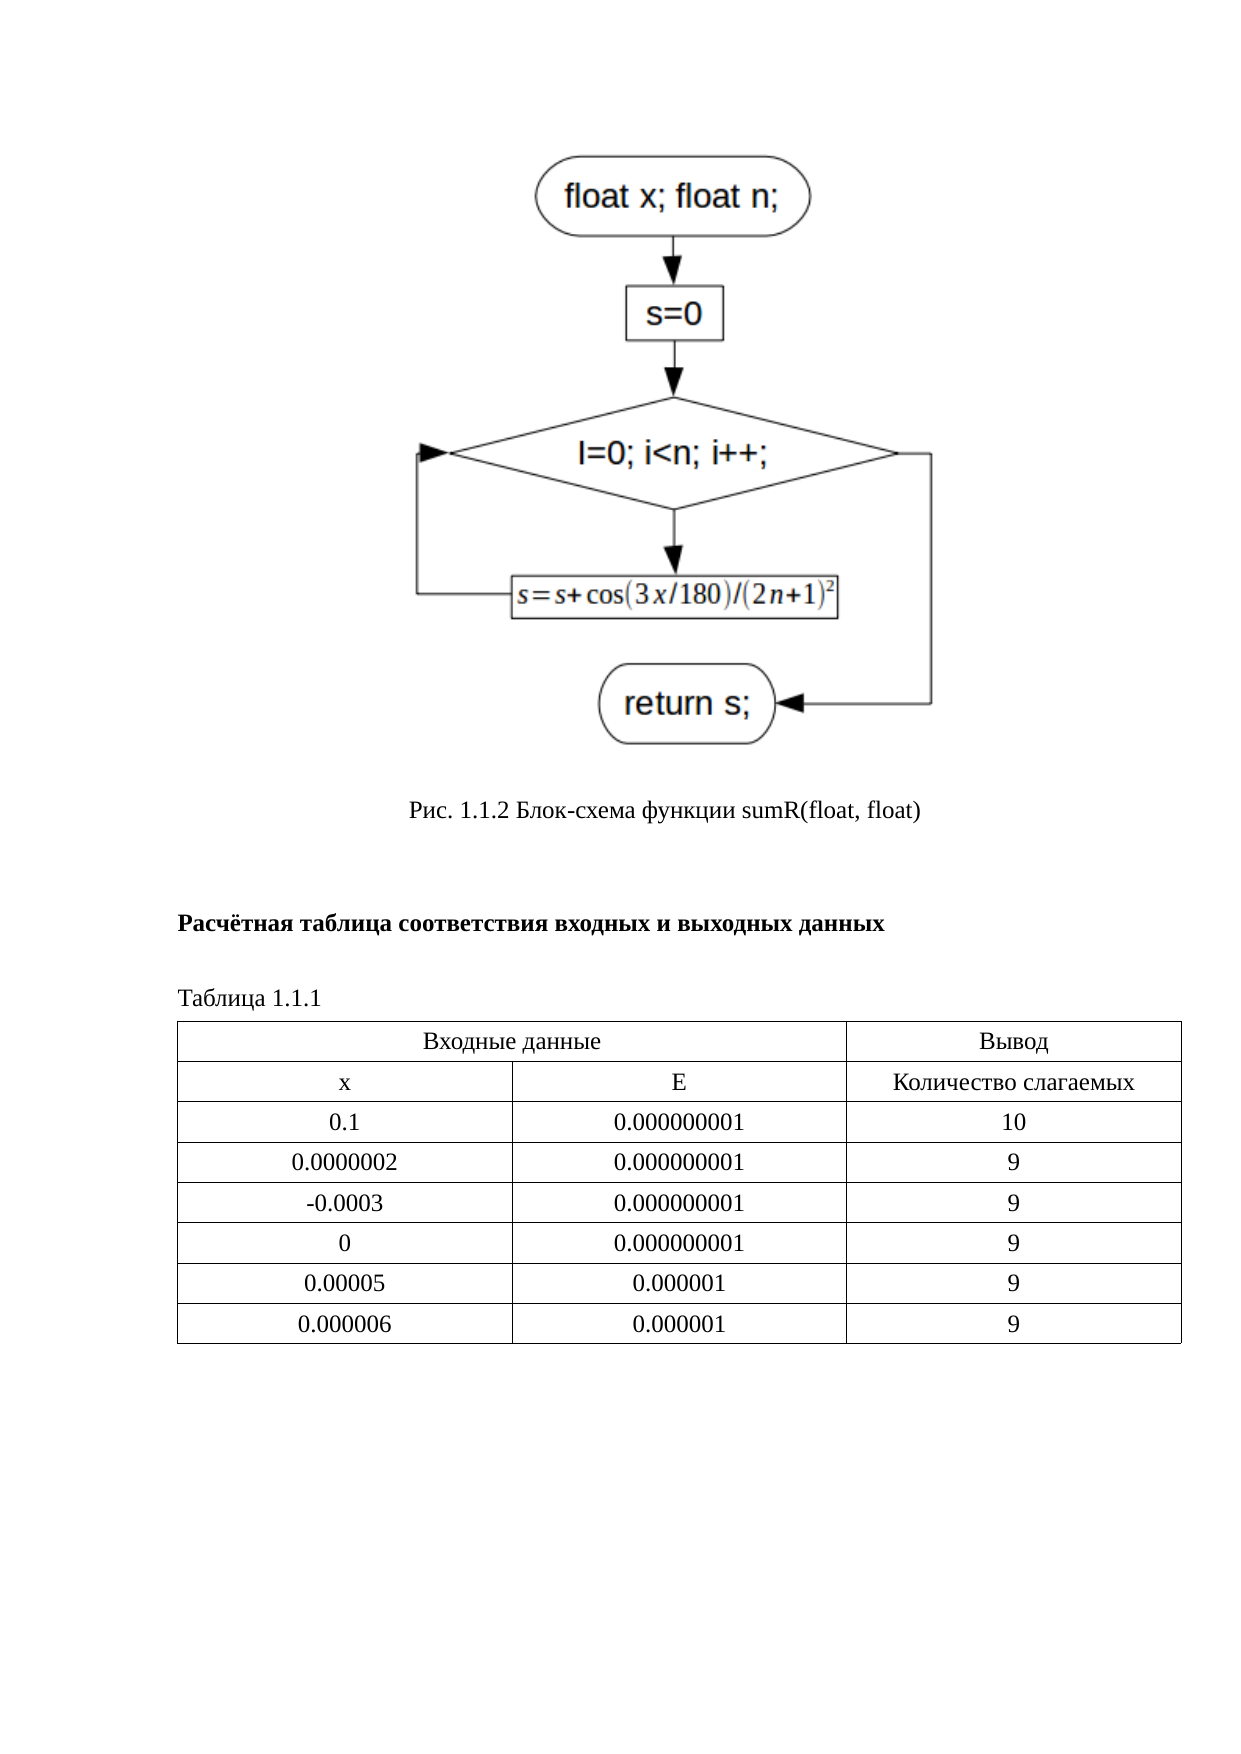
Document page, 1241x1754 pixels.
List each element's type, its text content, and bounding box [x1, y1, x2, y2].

table_cell 0.0000002 [178, 1143, 512, 1182]
table_cell 9 [847, 1183, 1181, 1222]
table_cell 0.000006 [178, 1304, 512, 1343]
table_header Входные данные [178, 1022, 846, 1061]
text Расчётная таблица соответствия входных и выходных данных [177, 908, 1181, 937]
table_cell 0.000000001 [513, 1223, 846, 1262]
table_cell 0.1 [178, 1102, 512, 1142]
table_cell 0.000001 [513, 1264, 846, 1303]
table_cell 10 [847, 1102, 1181, 1142]
table_cell Количество слагаемых [847, 1062, 1181, 1101]
table_cell E [513, 1062, 846, 1101]
table_cell 9 [847, 1223, 1181, 1262]
table_cell 0.000000001 [513, 1143, 846, 1182]
table_cell 0.000000001 [513, 1183, 846, 1222]
table_cell 9 [847, 1264, 1181, 1303]
table_cell 0.000001 [513, 1304, 846, 1343]
picture [380, 126, 978, 762]
text Таблица 1.1.1 [177, 983, 1181, 1012]
table_cell 9 [847, 1304, 1181, 1343]
table_header Вывод [847, 1022, 1181, 1061]
table_cell -0.0003 [178, 1183, 512, 1222]
table_cell 0.00005 [178, 1264, 512, 1303]
table_cell 9 [847, 1143, 1181, 1182]
table_cell x [178, 1062, 512, 1101]
table_cell 0 [178, 1223, 512, 1262]
table_cell 0.000000001 [513, 1102, 846, 1142]
text Рис. 1.1.2 Блок-схема функции sumR(float, float) [177, 795, 1181, 824]
